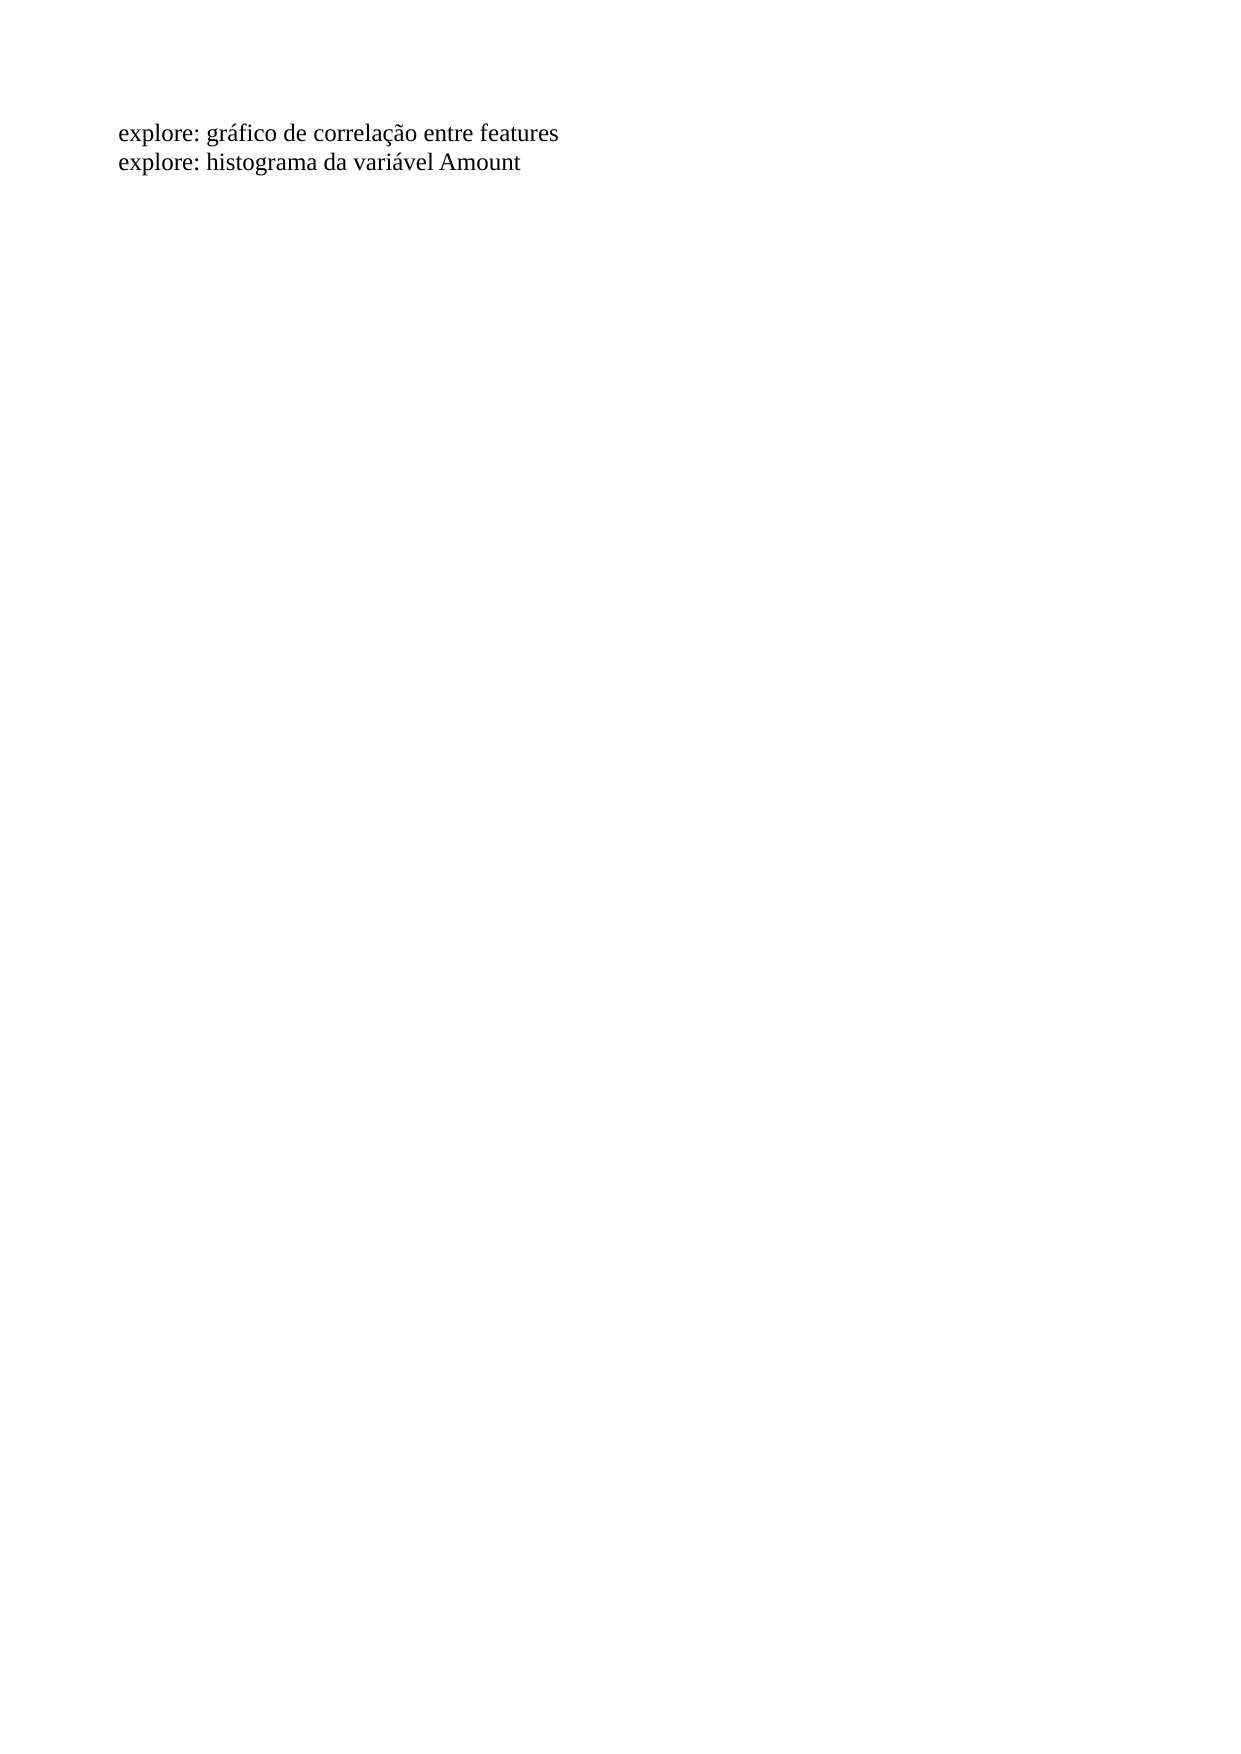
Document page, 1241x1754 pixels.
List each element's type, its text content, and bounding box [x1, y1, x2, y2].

text explore: histograma da variável Amount [118, 147, 1122, 176]
text explore: gráfico de correlação entre features [118, 118, 1122, 147]
